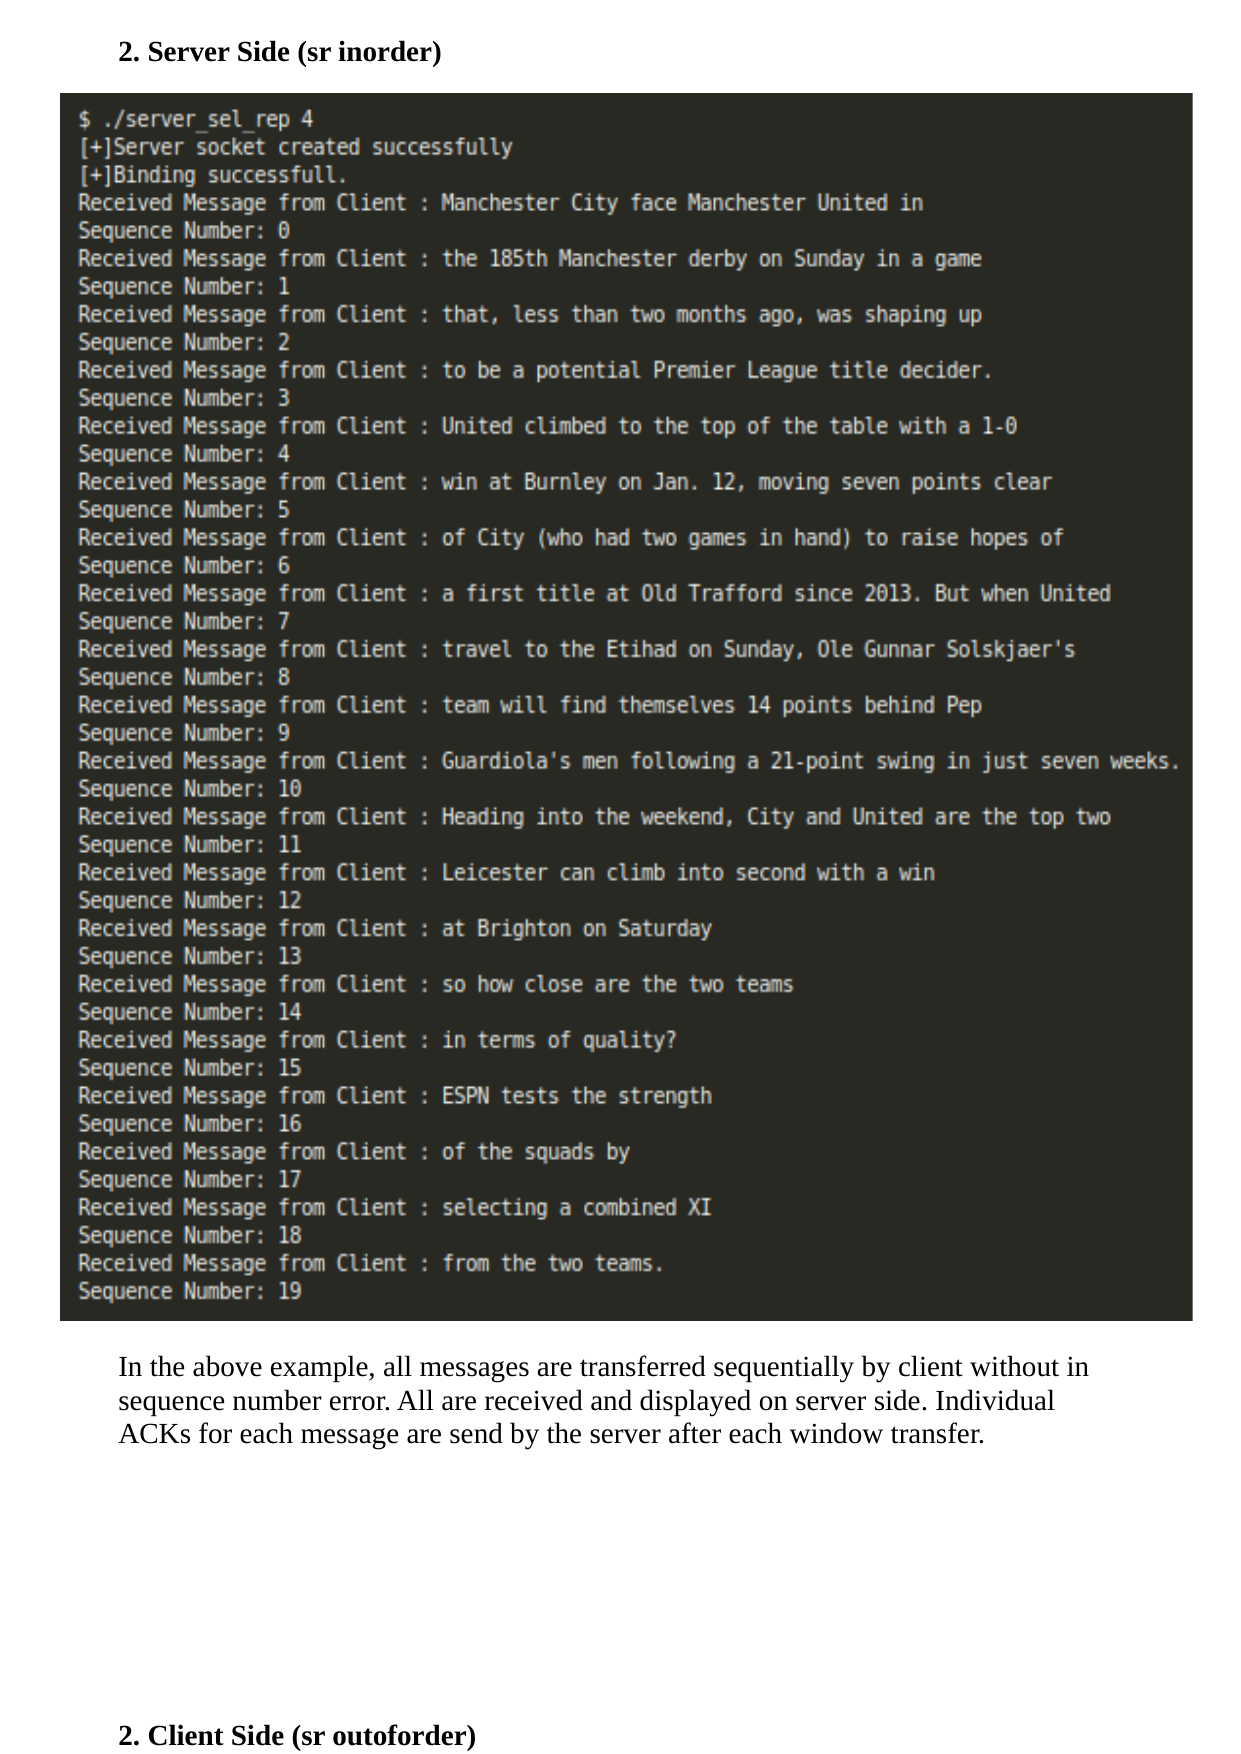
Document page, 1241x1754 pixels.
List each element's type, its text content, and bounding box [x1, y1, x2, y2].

text In the above example, all messages are transferred sequentially by client without in sequence number error. All are received and displayed on server side. Individual ACKs for each message are send by the server after each window transfer. [118, 1349, 1122, 1450]
text 2. Client Side (sr outoforder) [118, 1718, 1122, 1752]
picture [60, 93, 1193, 1321]
text 2. Server Side (sr inorder) [118, 34, 1122, 68]
